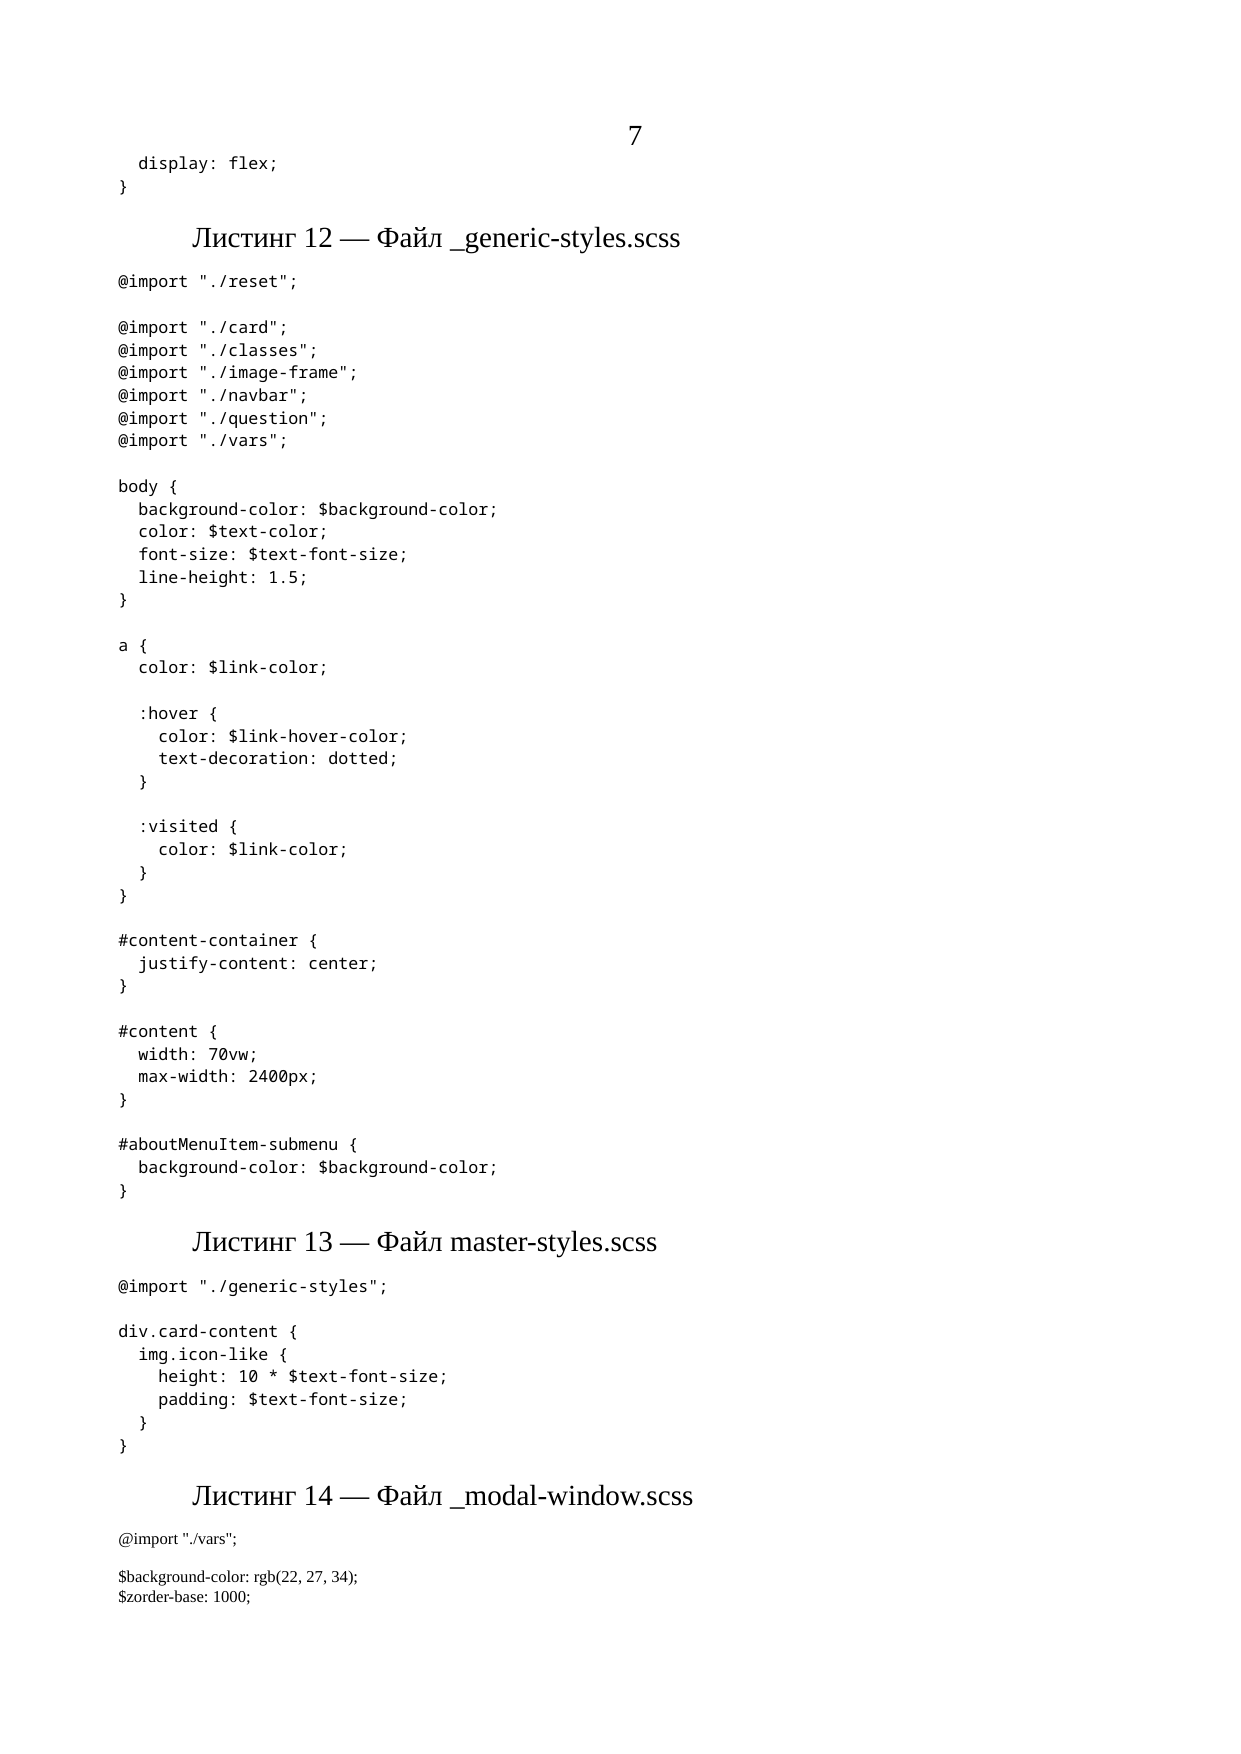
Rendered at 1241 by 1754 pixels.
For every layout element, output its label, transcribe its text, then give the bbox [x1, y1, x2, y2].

text color: $link-color; [118, 838, 1152, 861]
text max-width: 2400px; [118, 1065, 1152, 1088]
text @import "./question"; [118, 406, 1152, 429]
text padding: $text-font-size; [118, 1388, 1152, 1410]
text } [118, 174, 1152, 197]
text background-color: $background-color; [118, 1156, 1152, 1178]
text } [118, 588, 1152, 611]
text height: 10 * $text-font-size; [118, 1365, 1152, 1388]
text display: flex; [118, 152, 1152, 174]
text color: $link-hover-color; [118, 724, 1152, 747]
text $zorder-base: 1000; [118, 1586, 1152, 1606]
text @import "./vars"; [118, 429, 1152, 452]
text Листинг 12 — Файл _generic-styles.scss [118, 220, 1152, 253]
text color: $text-color; [118, 520, 1152, 543]
text } [118, 1178, 1152, 1201]
text a { [118, 633, 1152, 656]
text Листинг 13 — Файл master-styles.scss [118, 1224, 1152, 1257]
text } [118, 883, 1152, 906]
text } [118, 770, 1152, 792]
text @import "./vars"; [118, 1529, 1152, 1548]
text line-height: 1.5; [118, 565, 1152, 588]
text } [118, 974, 1152, 997]
text text-decoration: dotted; [118, 747, 1152, 770]
text font-size: $text-font-size; [118, 543, 1152, 565]
text $background-color: rgb(22, 27, 34); [118, 1567, 1152, 1586]
text #content { [118, 1019, 1152, 1042]
text @import "./navbar"; [118, 384, 1152, 406]
text @import "./classes"; [118, 338, 1152, 361]
text } [118, 1433, 1152, 1456]
text body { [118, 474, 1152, 497]
text justify-content: center; [118, 951, 1152, 974]
text img.icon-like { [118, 1342, 1152, 1365]
text @import "./reset"; [118, 270, 1152, 293]
text :hover { [118, 702, 1152, 724]
text #aboutMenuItem-submenu { [118, 1133, 1152, 1156]
text background-color: $background-color; [118, 497, 1152, 520]
text width: 70vw; [118, 1042, 1152, 1065]
text } [118, 1410, 1152, 1433]
text color: $link-color; [118, 656, 1152, 679]
text } [118, 1088, 1152, 1110]
text #content-container { [118, 929, 1152, 951]
text @import "./image-frame"; [118, 361, 1152, 384]
text } [118, 861, 1152, 883]
text :visited { [118, 815, 1152, 838]
text Листинг 14 — Файл _modal-window.scss [118, 1478, 1152, 1512]
text @import "./card"; [118, 316, 1152, 338]
text div.card-content { [118, 1319, 1152, 1342]
text @import "./generic-styles"; [118, 1274, 1152, 1297]
